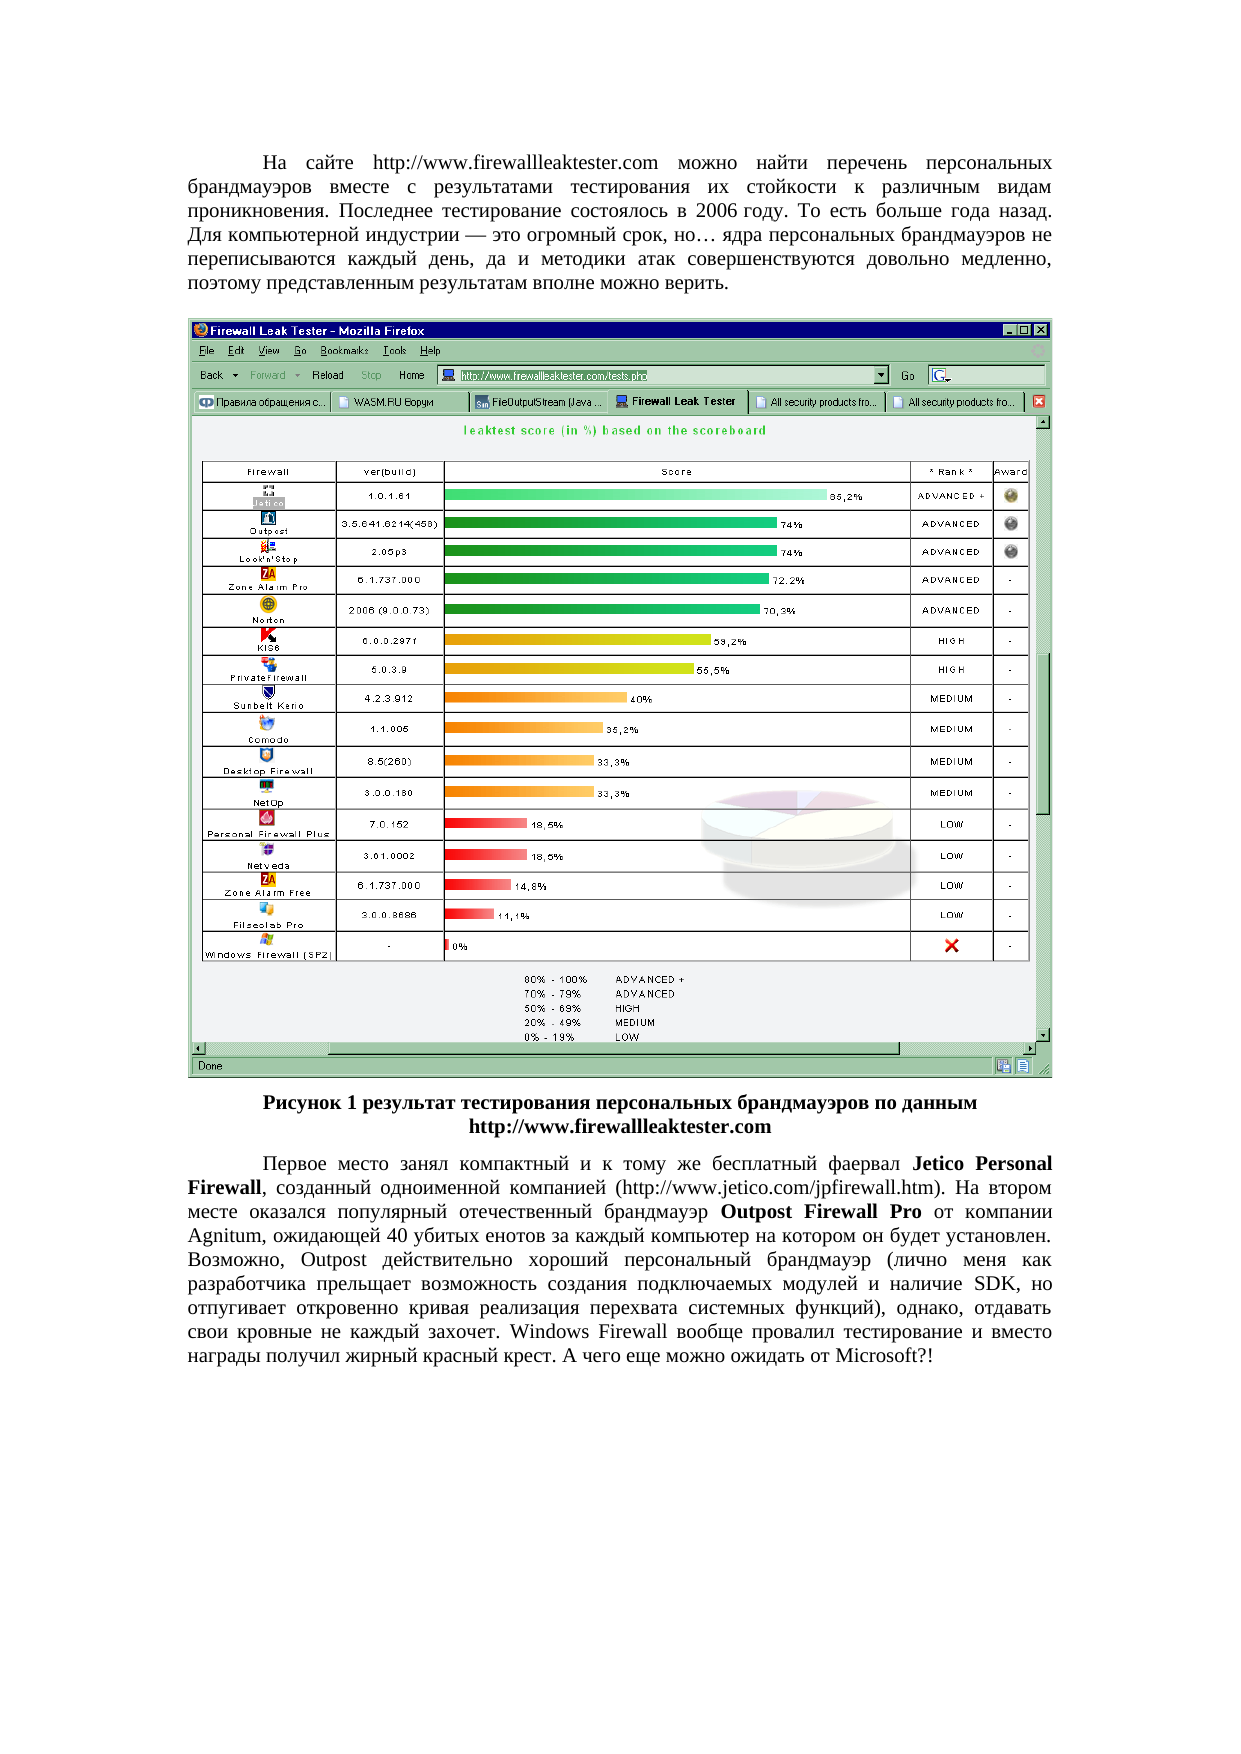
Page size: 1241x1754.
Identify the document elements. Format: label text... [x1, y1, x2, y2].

text Рисунок 1 результат тестирования персональных брандмауэров по данным http://www.firewallleaktester.com [187, 1090, 1053, 1138]
picture [188, 318, 1053, 1078]
text На сайте http://www.firewallleaktester.com можно найти перечень персональных брандмауэров вместе с результатами тестирования их стойкости к различным видам проникновения. Последнее тестирование состоялось в 2006 году. То есть больше года назад. Для компьютерной индустрии — это огромный срок, но… ядра персональных брандмауэров не переписываются каждый день, да и методики атак совершенствуются довольно медленно, поэтому представленным результатам вполне можно верить. [187, 150, 1053, 294]
text Первое место занял компактный и к тому же бесплатный фаервал Jetico Personal Firewall, созданный одноименной компанией (http://www.jetico.com/jpfirewall.htm). На втором месте оказался популярный отечественный брандмауэр Outpost Firewall Pro от компании Agnitum, ожидающей 40 убитых енотов за каждый компьютер на котором он будет установлен. Возможно, Outpost действительно хороший персональный брандмауэр (лично меня как разработчика прельщает возможность создания подключаемых модулей и наличие SDK, но отпугивает откровенно кривая реализация перехвата системных функций), однако, отдавать свои кровные не каждый захочет. Windows Firewall вообще провалил тестирование и вместо награды получил жирный красный крест. А чего еще можно ожидать от Microsoft?! [187, 1151, 1053, 1367]
